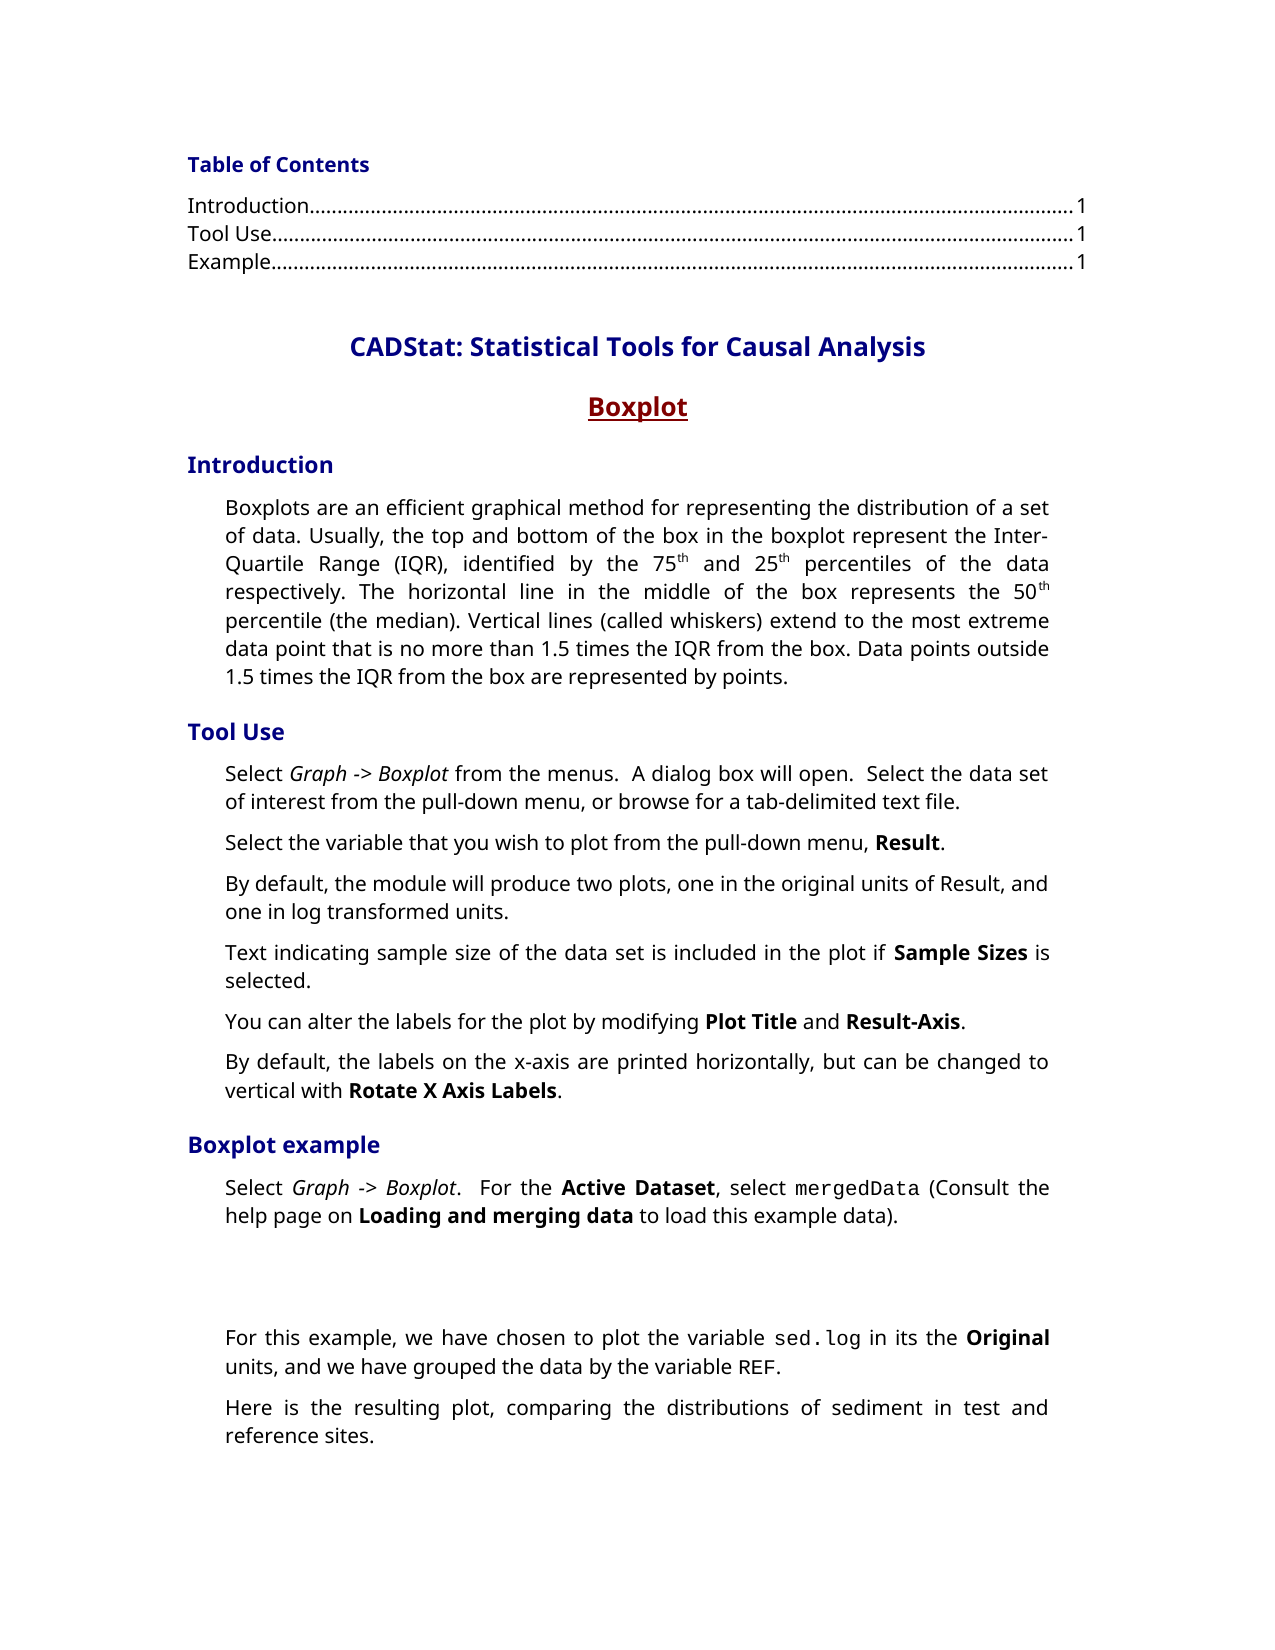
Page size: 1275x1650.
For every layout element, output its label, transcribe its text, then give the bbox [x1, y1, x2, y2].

title CADStat: Statistical Tools for Causal Analysis [187, 329, 1087, 364]
text Example 1 [187, 247, 1087, 275]
text You can alter the labels for the plot by modifying Plot Title and Result-Axis. [225, 1007, 1050, 1035]
text By default, the module will produce two plots, one in the original units of Result, and one in log transformed units. [225, 869, 1050, 925]
text For this example, we have chosen to plot the variable sed.log in its the Original units, and we have grouped the data by the variable REF. [225, 1323, 1050, 1381]
subtitle Table of Contents [187, 150, 1087, 178]
text Select Graph -> Boxplot. For the Active Dataset, select mergedData (Consult the help page on Loading and merging data to load this example data). [225, 1173, 1050, 1229]
text By default, the labels on the x-axis are printed horizontally, but can be changed to vertical with Rotate X Axis Labels. [225, 1047, 1050, 1104]
subtitle Boxplot example [187, 1129, 1087, 1160]
text Text indicating sample size of the data set is included in the plot if Sample Sizes is selected. [225, 938, 1050, 994]
title Boxplot [187, 389, 1087, 424]
text Select the variable that you wish to plot from the pull-down menu, Result. [225, 828, 1050, 856]
text Select Graph -> Boxplot from the menus. A dialog box will open. Select the data set of interest from the pull-down menu, or browse for a tab-delimited text file. [225, 759, 1050, 816]
text Boxplots are an efficient graphical method for representing the distribution of a set of data. Usually, the top and bottom of the box in the boxplot represent the Inter-Quartile Range (IQR), identified by the 75th and 25th percentiles of the data respectively. The horizontal line in the middle of the box represents the 50th percentile (the median). Vertical lines (called whiskers) extend to the most extreme data point that is no more than 1.5 times the IQR from the box. Data points outside 1.5 times the IQR from the box are represented by points. [225, 493, 1050, 690]
text Here is the resulting plot, comparing the distributions of sediment in test and reference sites. [225, 1393, 1050, 1449]
text Tool Use 1 [187, 219, 1087, 247]
text Introduction 1 [187, 191, 1087, 219]
subtitle Tool Use [187, 715, 1087, 747]
subtitle Introduction [187, 449, 1087, 480]
